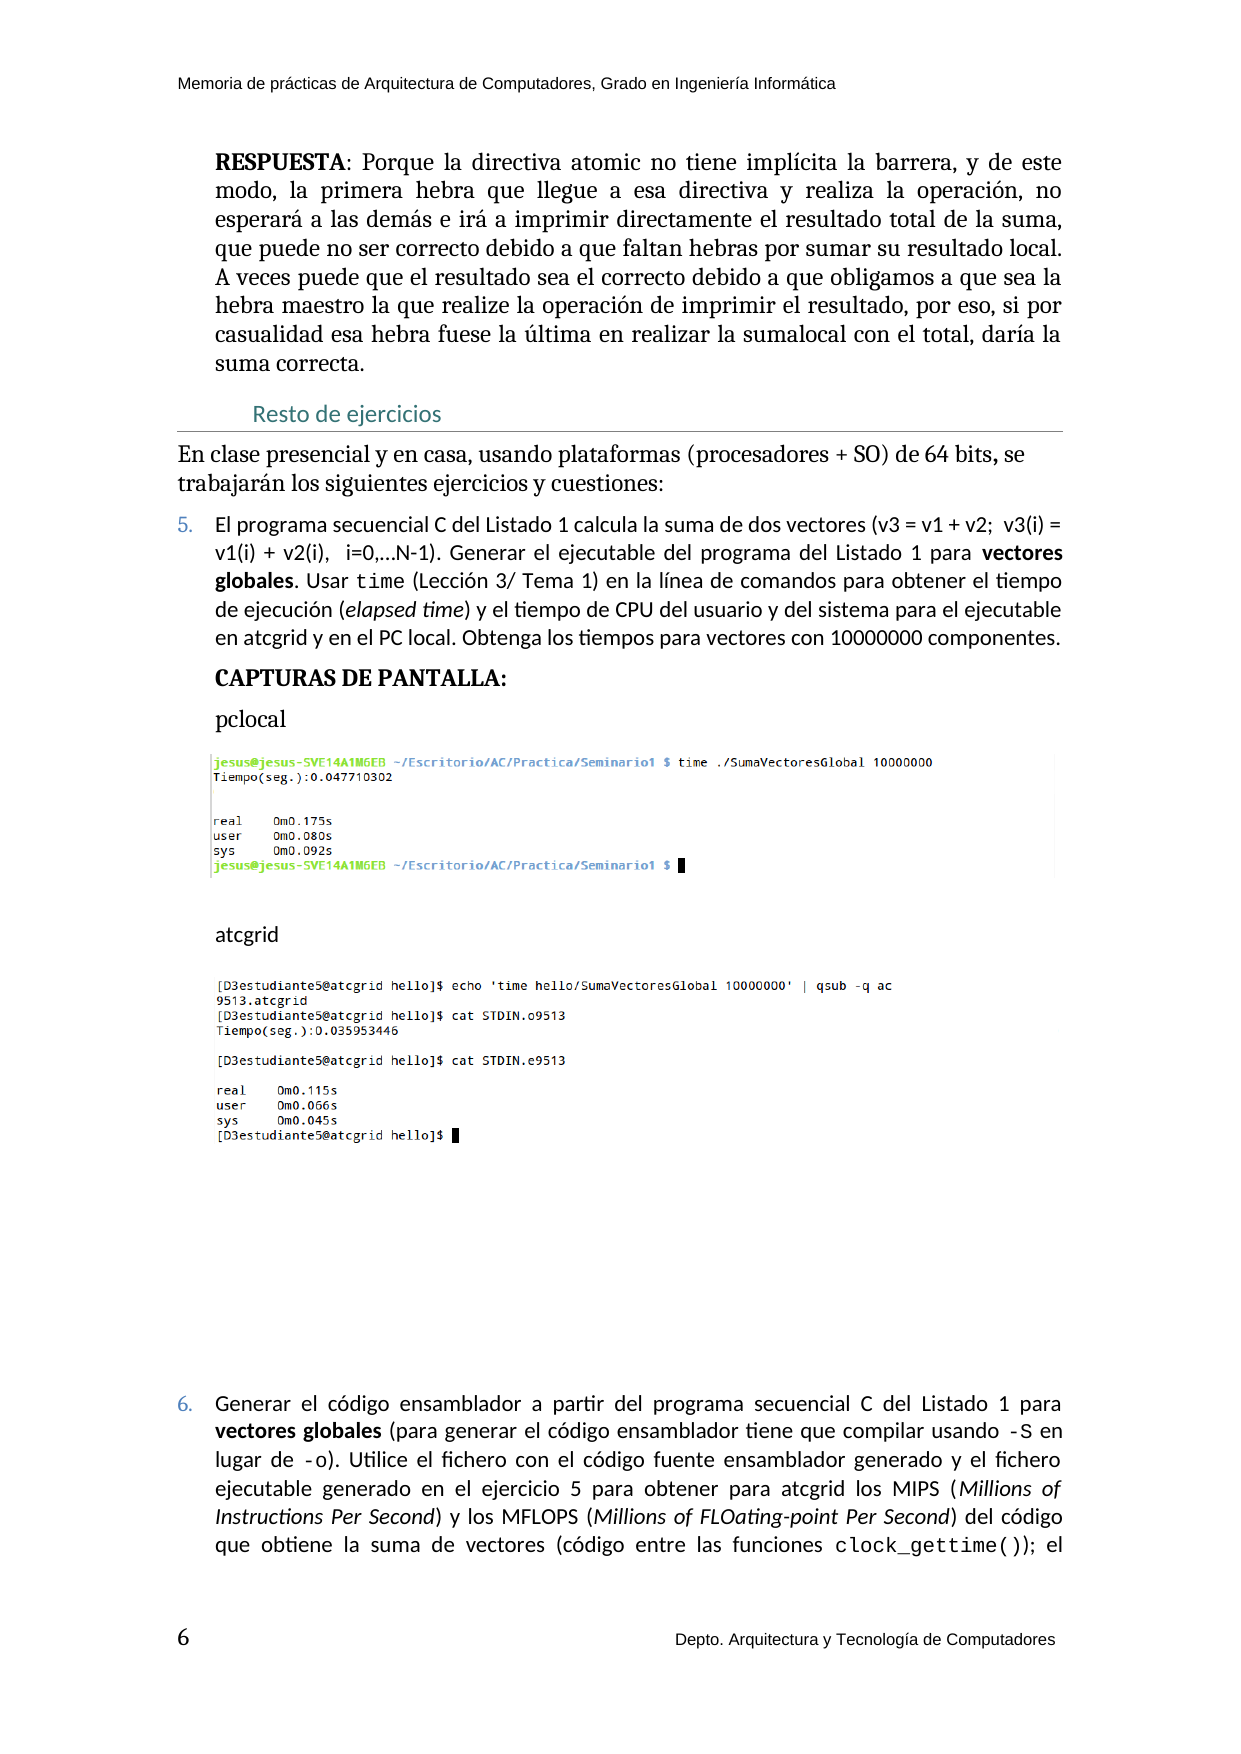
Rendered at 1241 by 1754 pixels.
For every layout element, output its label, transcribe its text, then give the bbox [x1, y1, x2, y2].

subtitle Resto de ejercicios [177, 398, 1063, 431]
list atcgrid [215, 920, 1063, 948]
text RESPUESTA: Porque la directiva atomic no tiene implícita la barrera, y de este modo, la primera hebra que llegue a esa directiva y realiza la operación, no esperará a las demás e irá a imprimir directamente el resultado total de la suma, que puede no ser correcto debido a que faltan hebras por sumar su resultado local. A veces puede que el resultado sea el correcto debido a que obligamos a que sea la hebra maestro la que realize la operación de imprimir el resultado, por eso, si por casualidad esa hebra fuese la última en realizar la sumalocal con el total, daría la suma correcta. [215, 148, 1063, 378]
picture [214, 977, 1059, 1144]
list Generar el código ensamblador a partir del programa secuencial C del Listado 1 para vectores globales (para generar el código ensamblador tiene que compilar usando -S en lugar de -o). Utilice el fichero con el código fuente ensamblador generado y el fichero ejecutable generado en el ejercicio 5 para obtener para atcgrid los MIPS (Millions of Instructions Per Second) y los MFLOPS (Millions of FLOating-point Per Second) del código que obtiene la suma de vectores (código entre las funciones clock_gettime()); el [177, 1389, 1063, 1558]
text CAPTURAS DE PANTALLA: [215, 663, 1063, 692]
list El programa secuencial C del Listado 1 calcula la suma de dos vectores (v3 = v1 + v2; v3(i) = v1(i) + v2(i), i=0,…N-1). Generar el ejecutable del programa del Listado 1 para vectores globales. Usar time (Lección 3/ Tema 1) en la línea de comandos para obtener el tiempo de ejecución (elapsed time) y el tiempo de CPU del usuario y del sistema para el ejecutable en atcgrid y en el PC local. Obtenga los tiempos para vectores con 10000000 componentes. [177, 510, 1063, 651]
picture [210, 754, 1055, 878]
text pclocal [215, 705, 1063, 733]
text En clase presencial y en casa, usando plataformas (procesadores + SO) de 64 bits, se trabajarán los siguientes ejercicios y cuestiones: [177, 440, 1063, 498]
